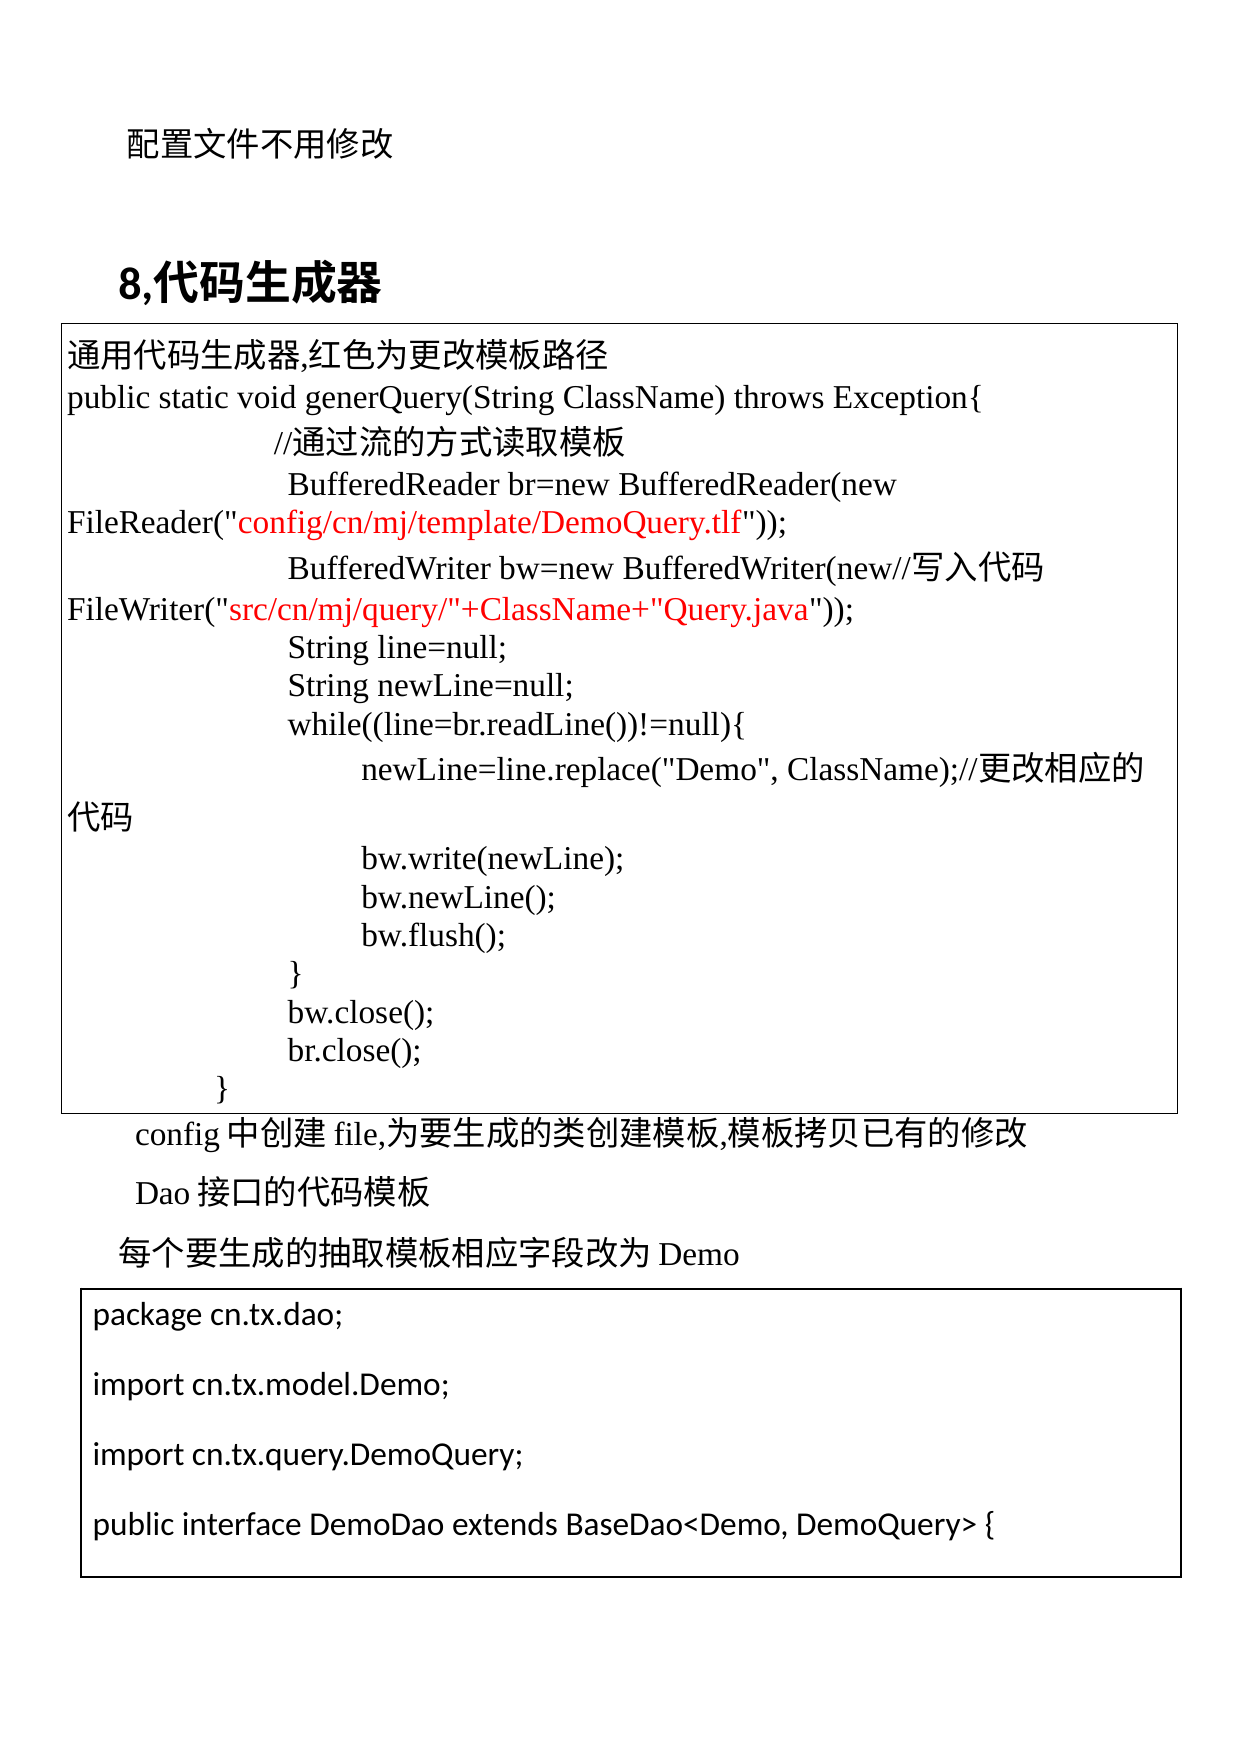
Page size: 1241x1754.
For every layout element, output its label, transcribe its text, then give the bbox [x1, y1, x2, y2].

subtitle 8,代码生成器 [118, 255, 1122, 311]
text 每个要生成的抽取模板相应字段改为Demo [118, 1227, 1122, 1275]
text 配置文件不用修改 [118, 118, 1122, 166]
table_header package cn.tx.dao; import cn.tx.model.Demo; import cn.tx.query.DemoQuery; public interface DemoDao extends BaseDao<Demo, DemoQuery> { [82, 1290, 1180, 1576]
text config中创建file,为要生成的类创建模板,模板拷贝已有的修改 [118, 1114, 1122, 1153]
table_header 通用代码生成器,红色为更改模板路径 public static void generQuery(String ClassName) throws Exception{ //通过流的方式读取模板 BufferedReader br=new BufferedReader(new FileReader("config/cn/mj/template/DemoQuery.tlf")); BufferedWriter bw=new BufferedWriter(new//写入代码 FileWriter("src/cn/mj/query/"+ClassName+"Query.java")); String line=null; String newLine=null; while((line=br.readLine())!=null){ newLine=line.replace("Demo", ClassName);//更改相应的代码 bw.write(newLine); bw.newLine(); bw.flush(); } bw.close(); br.close(); } [62, 324, 1177, 1113]
text Dao接口的代码模板 [118, 1166, 1122, 1214]
